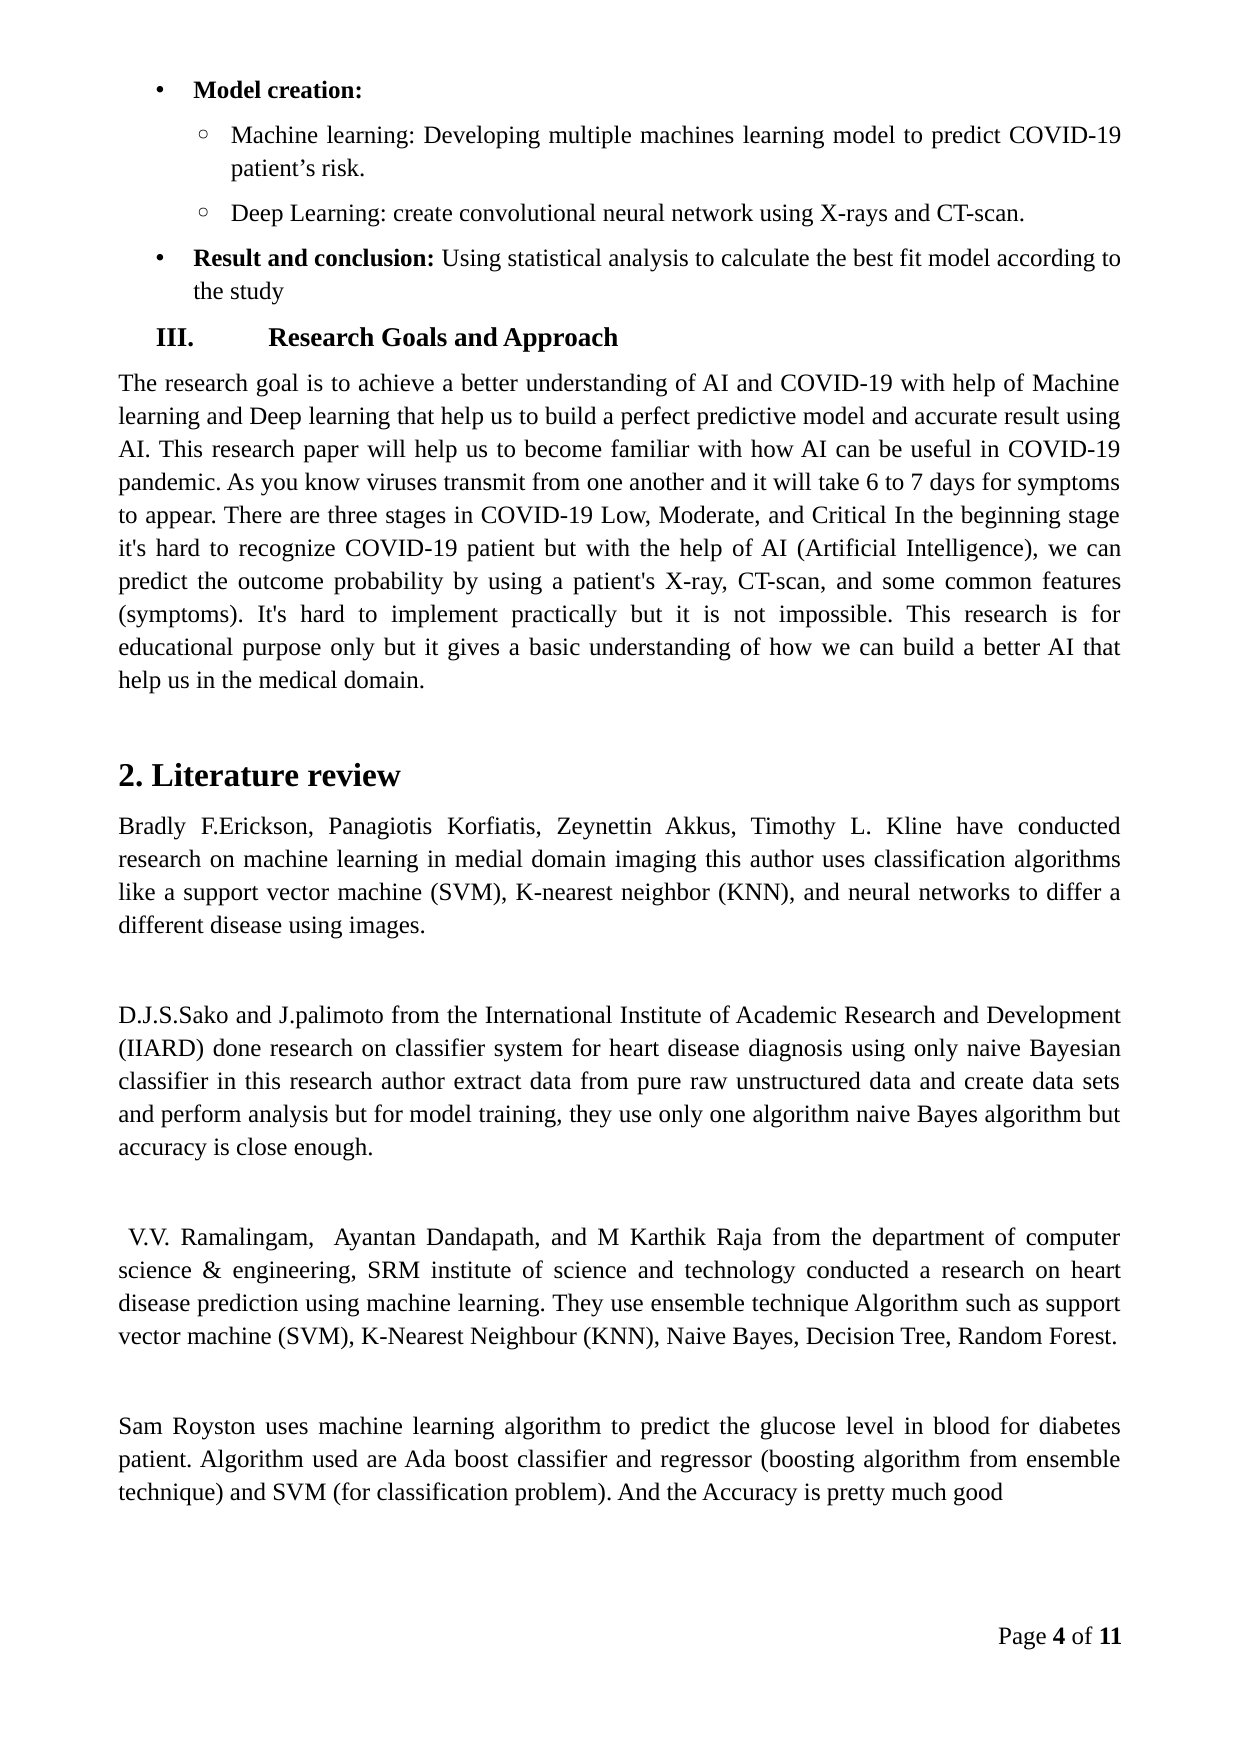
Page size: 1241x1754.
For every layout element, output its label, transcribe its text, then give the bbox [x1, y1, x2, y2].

text 2. Literature review [118, 755, 1122, 793]
text D.J.S.Sako and J.palimoto from the International Institute of Academic Research and Development (IIARD) done research on classifier system for heart disease diagnosis using only naive Bayesian classifier in this research author extract data from pure raw unstructured data and create data sets and perform analysis but for model training, they use only one algorithm naive Bayes algorithm but accuracy is close enough. [118, 1000, 1122, 1161]
text Sam Royston uses machine learning algorithm to predict the glucose level in blood for diabetes patient. Algorithm used are Ada boost classifier and regressor (boosting algorithm from ensemble technique) and SVM (for classification problem). And the Accuracy is pretty much good [118, 1411, 1122, 1506]
list Model creation: [156, 75, 1122, 104]
text Bradly F.Erickson, Panagiotis Korfiatis, Zeynettin Akkus, Timothy L. Kline have conducted research on machine learning in medial domain imaging this author uses classification algorithms like a support vector machine (SVM), K-nearest neighbor (KNN), and neural networks to differ a different disease using images. [118, 811, 1122, 939]
list Machine learning: Developing multiple machines learning model to predict COVID-19 patient’s risk. [193, 120, 1122, 182]
text V.V. Ramalingam, Ayantan Dandapath, and M Karthik Raja from the department of computer science & engineering, SRM institute of science and technology conducted a research on heart disease prediction using machine learning. They use ensemble technique Algorithm such as support vector machine (SVM), K-Nearest Neighbour (KNN), Naive Bayes, Decision Tree, Random Forest. [118, 1222, 1122, 1350]
list Research Goals and Approach [156, 321, 1122, 352]
list Deep Learning: create convolutional neural network using X-rays and CT-scan. [193, 198, 1122, 227]
list Result and conclusion: Using statistical analysis to calculate the best fit model according to the study [156, 243, 1122, 304]
text The research goal is to achieve a better understanding of AI and COVID-19 with help of Machine learning and Deep learning that help us to build a perfect predictive model and accurate result using AI. This research paper will help us to become familiar with how AI can be useful in COVID-19 pandemic. As you know viruses transmit from one another and it will take 6 to 7 days for symptoms to appear. There are three stages in COVID-19 Low, Moderate, and Critical In the beginning stage it's hard to recognize COVID-19 patient but with the help of AI (Artificial Intelligence), we can predict the outcome probability by using a patient's X-ray, CT-scan, and some common features (symptoms). It's hard to implement practically but it is not impossible. This research is for educational purpose only but it gives a basic understanding of how we can build a better AI that help us in the medical domain. [118, 368, 1122, 694]
